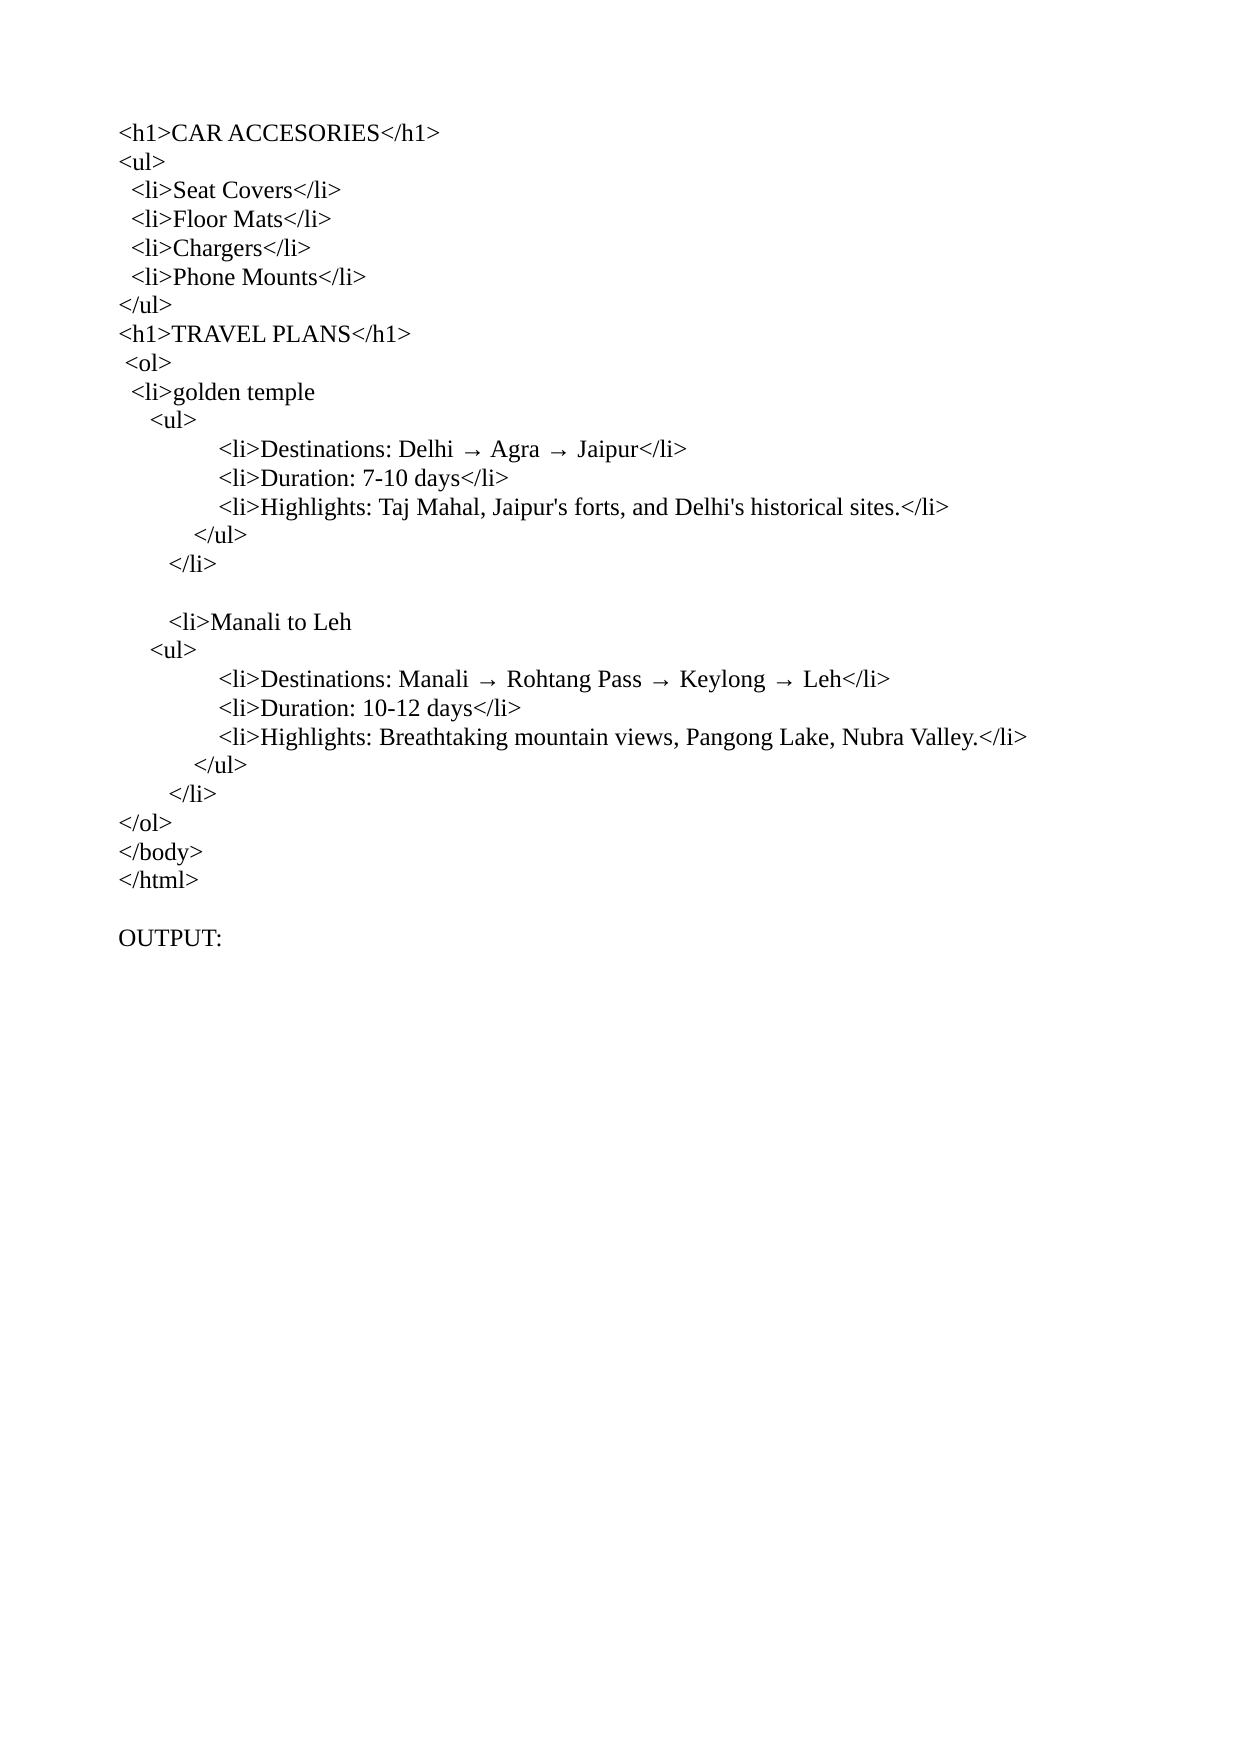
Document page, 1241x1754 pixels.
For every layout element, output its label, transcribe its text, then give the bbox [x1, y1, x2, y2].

text <li>Duration: 7-10 days</li> [118, 463, 1122, 492]
text <li>Manali to Leh [118, 607, 1122, 636]
text <li>Phone Mounts</li> [118, 262, 1122, 291]
text <li>golden temple [118, 377, 1122, 406]
text </li> [118, 549, 1122, 578]
text <ol> [118, 348, 1122, 377]
text <li>Highlights: Breathtaking mountain views, Pangong Lake, Nubra Valley.</li> [118, 722, 1122, 751]
text <li>Highlights: Taj Mahal, Jaipur's forts, and Delhi's historical sites.</li> [118, 492, 1122, 521]
text </html> [118, 866, 1122, 894]
text <ul> [118, 147, 1122, 176]
text </ul> [118, 521, 1122, 549]
text OUTPUT: [118, 923, 1122, 952]
text </body> [118, 837, 1122, 866]
text <li>Chargers</li> [118, 233, 1122, 262]
text <li>Destinations: Manali → Rohtang Pass → Keylong → Leh</li> [118, 664, 1122, 693]
text <ul> [118, 406, 1122, 434]
text <li>Floor Mats</li> [118, 204, 1122, 233]
text </ol> [118, 808, 1122, 837]
text <li>Destinations: Delhi → Agra → Jaipur</li> [118, 434, 1122, 463]
text </ul> [118, 291, 1122, 319]
text <li>Duration: 10-12 days</li> [118, 693, 1122, 722]
text <ul> [118, 636, 1122, 664]
text </li> [118, 779, 1122, 808]
text </ul> [118, 751, 1122, 779]
text <h1>TRAVEL PLANS</h1> [118, 319, 1122, 348]
text <li>Seat Covers</li> [118, 176, 1122, 204]
text <h1>CAR ACCESORIES</h1> [118, 118, 1122, 147]
